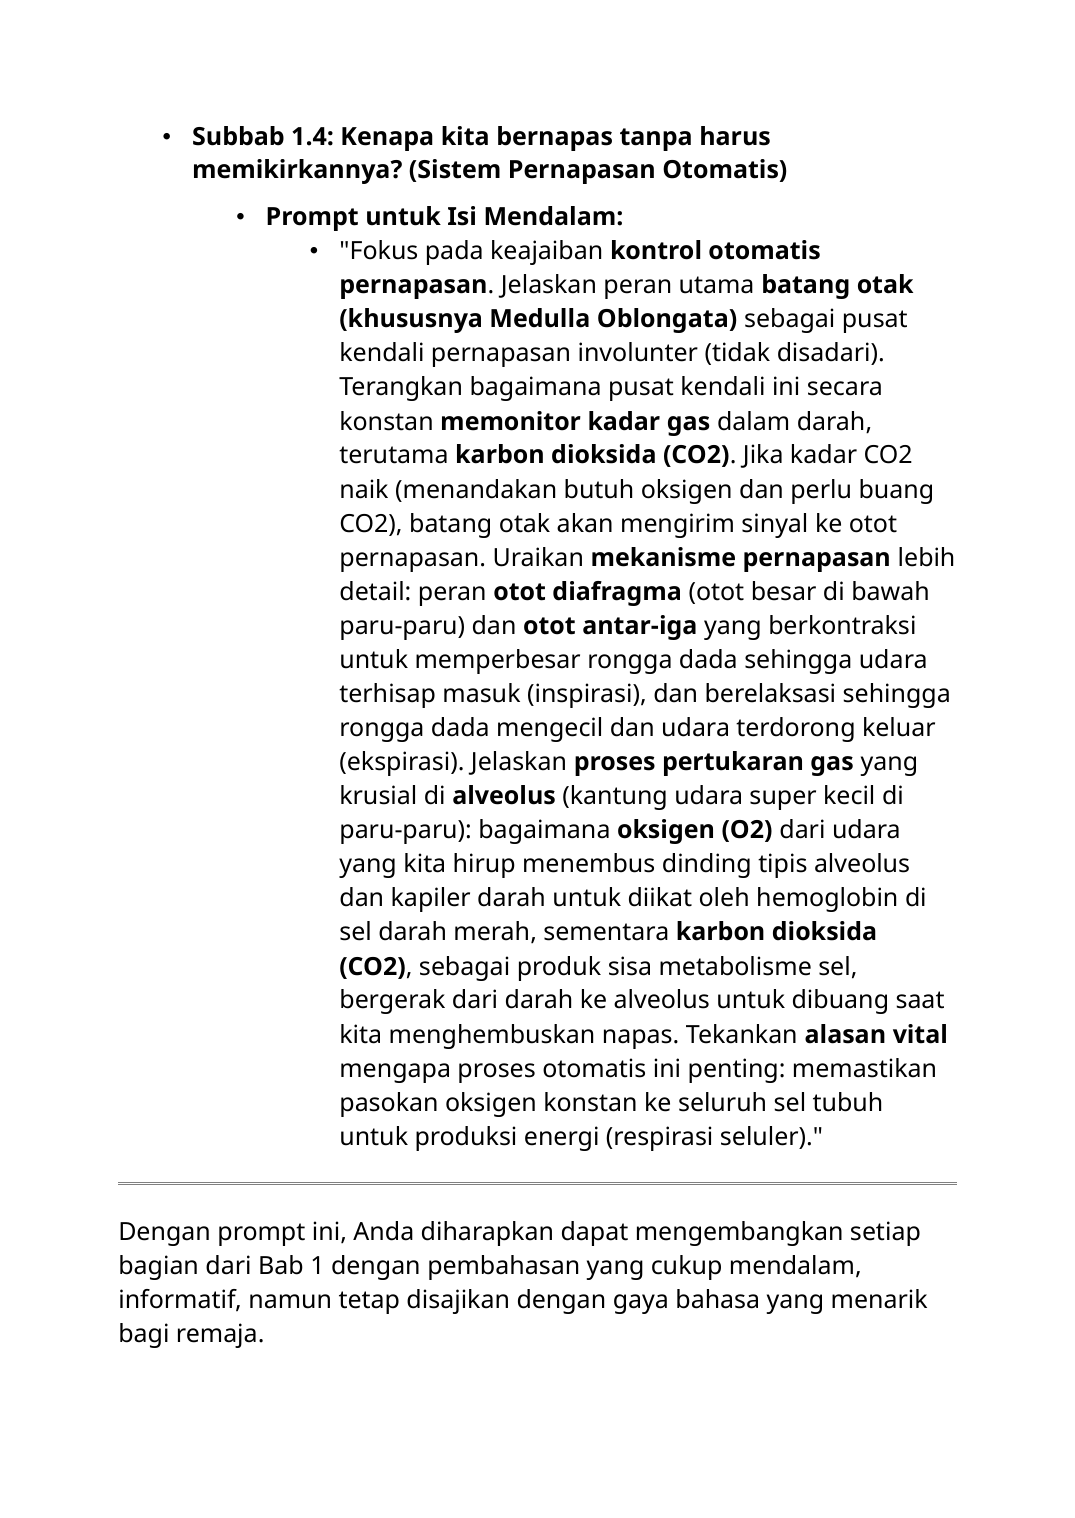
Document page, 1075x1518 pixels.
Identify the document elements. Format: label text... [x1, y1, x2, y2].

list Subbab 1.4: Kenapa kita bernapas tanpa harus memikirkannya? (Sistem Pernapasan Otomatis) [162, 118, 957, 186]
list "Fokus pada keajaiban kontrol otomatis pernapasan. Jelaskan peran utama batang otak (khususnya Medulla Oblongata) sebagai pusat kendali pernapasan involunter (tidak disadari). Terangkan bagaimana pusat kendali ini secara konstan memonitor kadar gas dalam darah, terutama karbon dioksida (CO2). Jika kadar CO2 naik (menandakan butuh oksigen dan perlu buang CO2), batang otak akan mengirim sinyal ke otot pernapasan. Uraikan mekanisme pernapasan lebih detail: peran otot diafragma (otot besar di bawah paru-paru) dan otot antar-iga yang berkontraksi untuk memperbesar rongga dada sehingga udara terhisap masuk (inspirasi), dan berelaksasi sehingga rongga dada mengecil dan udara terdorong keluar (ekspirasi). Jelaskan proses pertukaran gas yang krusial di alveolus (kantung udara super kecil di paru-paru): bagaimana oksigen (O2) dari udara yang kita hirup menembus dinding tipis alveolus dan kapiler darah untuk diikat oleh hemoglobin di sel darah merah, sementara karbon dioksida (CO2), sebagai produk sisa metabolisme sel, bergerak dari darah ke alveolus untuk dibuang saat kita menghembuskan napas. Tekankan alasan vital mengapa proses otomatis ini penting: memastikan pasokan oksigen konstan ke seluruh sel tubuh untuk produksi energi (respirasi seluler)." [309, 233, 957, 1152]
list Prompt untuk Isi Mendalam: [236, 199, 957, 233]
text Dengan prompt ini, Anda diharapkan dapat mengembangkan setiap bagian dari Bab 1 dengan pembahasan yang cukup mendalam, informatif, namun tetap disajikan dengan gaya bahasa yang menarik bagi remaja. [118, 1214, 957, 1350]
